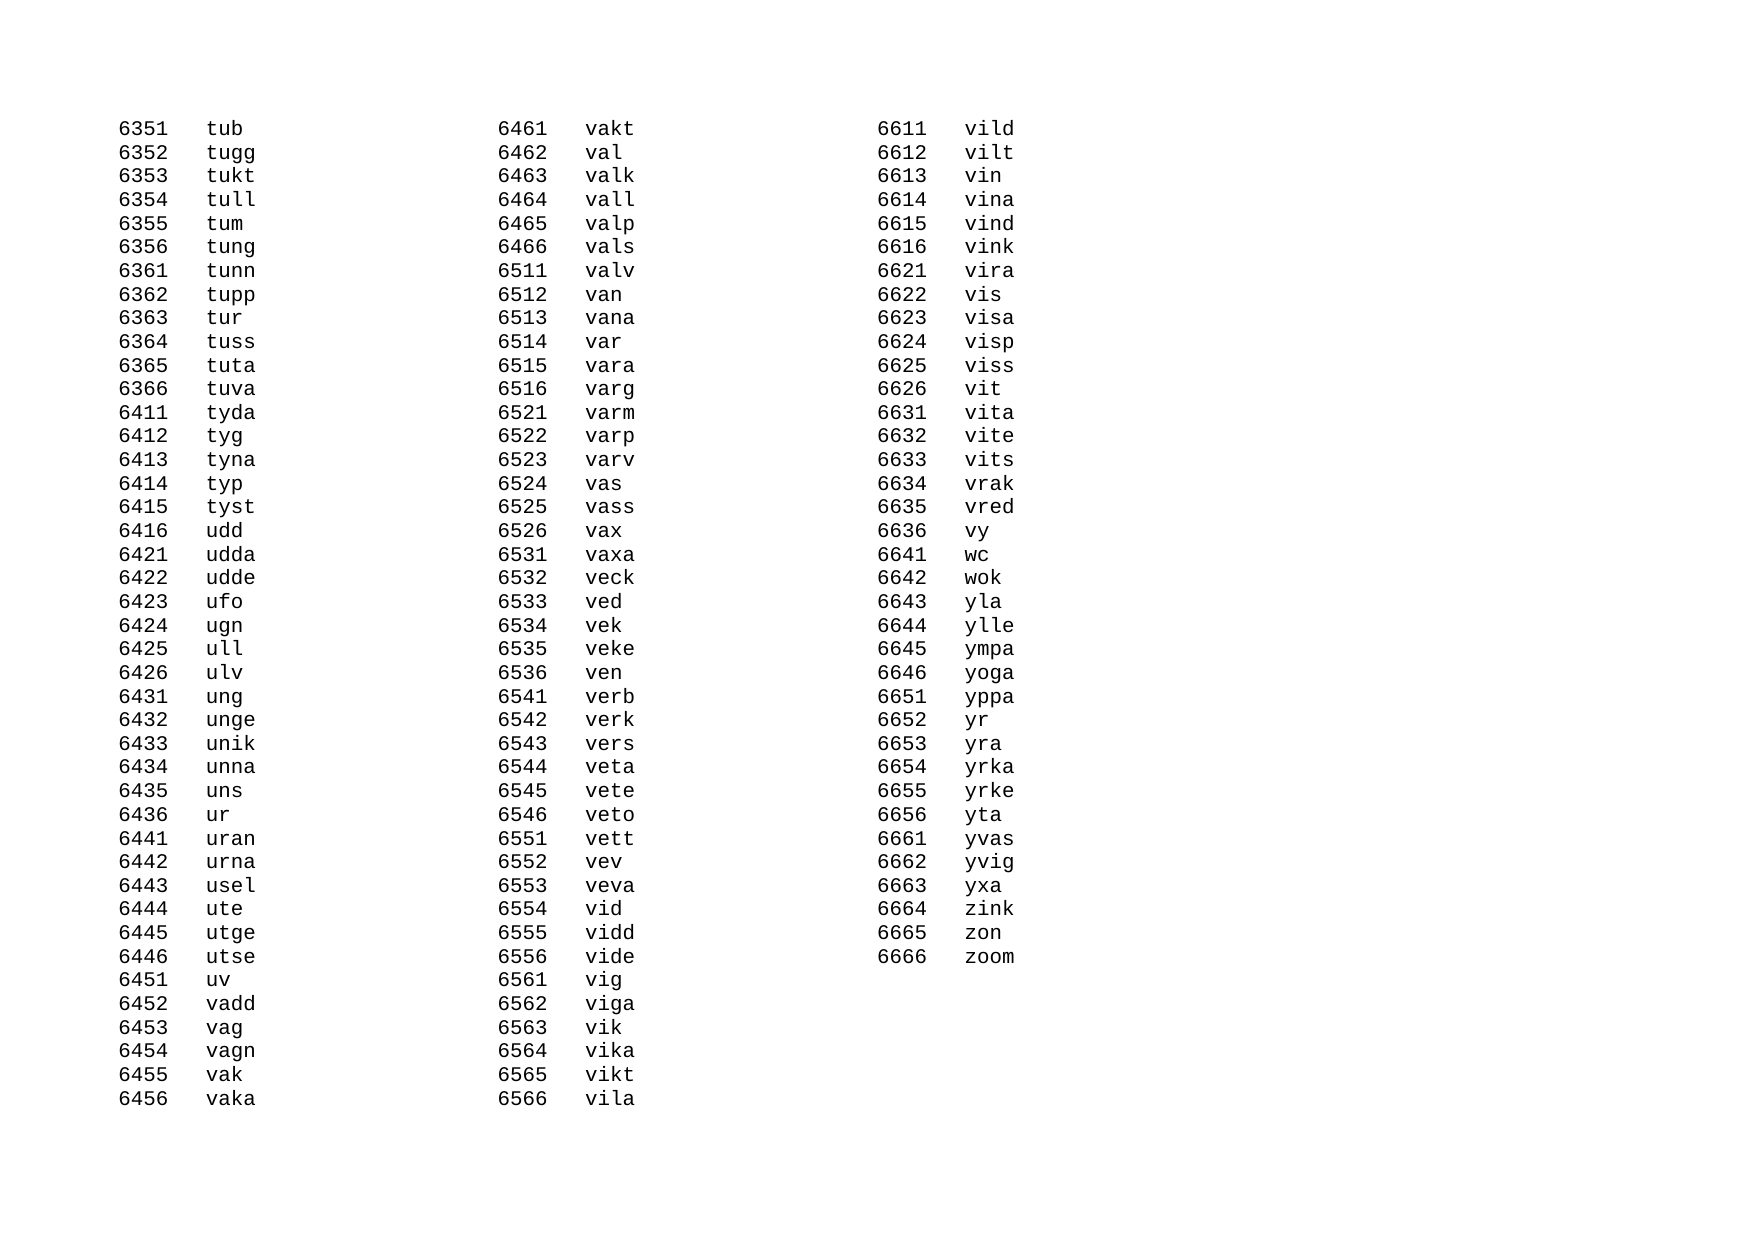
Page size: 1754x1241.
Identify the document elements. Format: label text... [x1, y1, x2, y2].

text 6624 visp [877, 331, 1256, 354]
text 6355 tum [118, 213, 497, 236]
text 6535 veke [497, 638, 877, 662]
text 6425 ull [118, 638, 497, 662]
text 6563 vik [497, 1017, 877, 1040]
text 6422 udde [118, 567, 497, 591]
text 6652 yr [877, 709, 1256, 733]
text 6554 vid [497, 898, 877, 922]
text 6426 ulv [118, 662, 497, 686]
text 6354 tull [118, 189, 497, 213]
text 6441 uran [118, 827, 497, 851]
text 6536 ven [497, 662, 877, 686]
text 6552 vev [497, 851, 877, 875]
text 6451 uv [118, 969, 497, 993]
text 6664 zink [877, 898, 1256, 922]
text 6656 yta [877, 804, 1256, 827]
text 6636 vy [877, 520, 1256, 544]
text 6612 vilt [877, 142, 1256, 165]
text 6411 tyda [118, 402, 497, 426]
text 6655 yrke [877, 780, 1256, 804]
text 6431 ung [118, 686, 497, 709]
text 6654 yrka [877, 757, 1256, 780]
text 6644 ylle [877, 615, 1256, 638]
text 6513 vana [497, 307, 877, 331]
text 6444 ute [118, 898, 497, 922]
text 6365 tuta [118, 354, 497, 378]
text 6621 vira [877, 260, 1256, 284]
text 6631 vita [877, 402, 1256, 426]
text 6516 varg [497, 378, 877, 402]
text 6643 yla [877, 591, 1256, 615]
text 6432 unge [118, 709, 497, 733]
text 6446 utse [118, 946, 497, 969]
text 6412 tyg [118, 426, 497, 449]
text 6633 vits [877, 449, 1256, 473]
text 6363 tur [118, 307, 497, 331]
text 6525 vass [497, 496, 877, 520]
text 6512 van [497, 284, 877, 307]
text 6351 tub [118, 118, 497, 142]
text 6662 yvig [877, 851, 1256, 875]
text 6553 veva [497, 875, 877, 898]
text 6452 vadd [118, 993, 497, 1017]
text 6434 unna [118, 757, 497, 780]
text 6534 vek [497, 615, 877, 638]
text 6615 vind [877, 213, 1256, 236]
text 6463 valk [497, 165, 877, 189]
text 6515 vara [497, 354, 877, 378]
text 6625 viss [877, 354, 1256, 378]
text 6653 yra [877, 733, 1256, 757]
text 6565 vikt [497, 1064, 877, 1088]
text 6632 vite [877, 426, 1256, 449]
text 6533 ved [497, 591, 877, 615]
text 6453 vag [118, 1017, 497, 1040]
text 6361 tunn [118, 260, 497, 284]
text 6464 vall [497, 189, 877, 213]
text 6531 vaxa [497, 544, 877, 567]
text 6642 wok [877, 567, 1256, 591]
text 6641 wc [877, 544, 1256, 567]
text 6635 vred [877, 496, 1256, 520]
text 6626 vit [877, 378, 1256, 402]
text 6542 verk [497, 709, 877, 733]
text 6352 tugg [118, 142, 497, 165]
text 6362 tupp [118, 284, 497, 307]
text 6546 veto [497, 804, 877, 827]
text 6514 var [497, 331, 877, 354]
text 6666 zoom [877, 946, 1256, 969]
text 6522 varp [497, 426, 877, 449]
text 6556 vide [497, 946, 877, 969]
text 6555 vidd [497, 922, 877, 946]
text 6521 varm [497, 402, 877, 426]
text 6424 ugn [118, 615, 497, 638]
text 6651 yppa [877, 686, 1256, 709]
text 6614 vina [877, 189, 1256, 213]
text 6456 vaka [118, 1088, 497, 1111]
text 6443 usel [118, 875, 497, 898]
text 6433 unik [118, 733, 497, 757]
text 6564 vika [497, 1040, 877, 1064]
text 6526 vax [497, 520, 877, 544]
text 6646 yoga [877, 662, 1256, 686]
text 6622 vis [877, 284, 1256, 307]
text 6461 vakt [497, 118, 877, 142]
text 6551 vett [497, 827, 877, 851]
text 6435 uns [118, 780, 497, 804]
text 6532 veck [497, 567, 877, 591]
text 6545 vete [497, 780, 877, 804]
text 6616 vink [877, 236, 1256, 260]
text 6356 tung [118, 236, 497, 260]
text 6442 urna [118, 851, 497, 875]
text 6665 zon [877, 922, 1256, 946]
text 6634 vrak [877, 473, 1256, 496]
text 6366 tuva [118, 378, 497, 402]
text 6661 yvas [877, 827, 1256, 851]
text 6421 udda [118, 544, 497, 567]
text 6623 visa [877, 307, 1256, 331]
text 6466 vals [497, 236, 877, 260]
text 6462 val [497, 142, 877, 165]
text 6364 tuss [118, 331, 497, 354]
text 6416 udd [118, 520, 497, 544]
text 6611 vild [877, 118, 1256, 142]
text 6566 vila [497, 1088, 877, 1111]
text 6423 ufo [118, 591, 497, 615]
text 6541 verb [497, 686, 877, 709]
text 6415 tyst [118, 496, 497, 520]
text 6455 vak [118, 1064, 497, 1088]
text 6562 viga [497, 993, 877, 1017]
text 6613 vin [877, 165, 1256, 189]
text 6524 vas [497, 473, 877, 496]
text 6414 typ [118, 473, 497, 496]
text 6454 vagn [118, 1040, 497, 1064]
text 6561 vig [497, 969, 877, 993]
text 6523 varv [497, 449, 877, 473]
text 6445 utge [118, 922, 497, 946]
text 6465 valp [497, 213, 877, 236]
text 6511 valv [497, 260, 877, 284]
text 6645 ympa [877, 638, 1256, 662]
text 6413 tyna [118, 449, 497, 473]
text 6544 veta [497, 757, 877, 780]
text 6353 tukt [118, 165, 497, 189]
text 6543 vers [497, 733, 877, 757]
text 6663 yxa [877, 875, 1256, 898]
text 6436 ur [118, 804, 497, 827]
